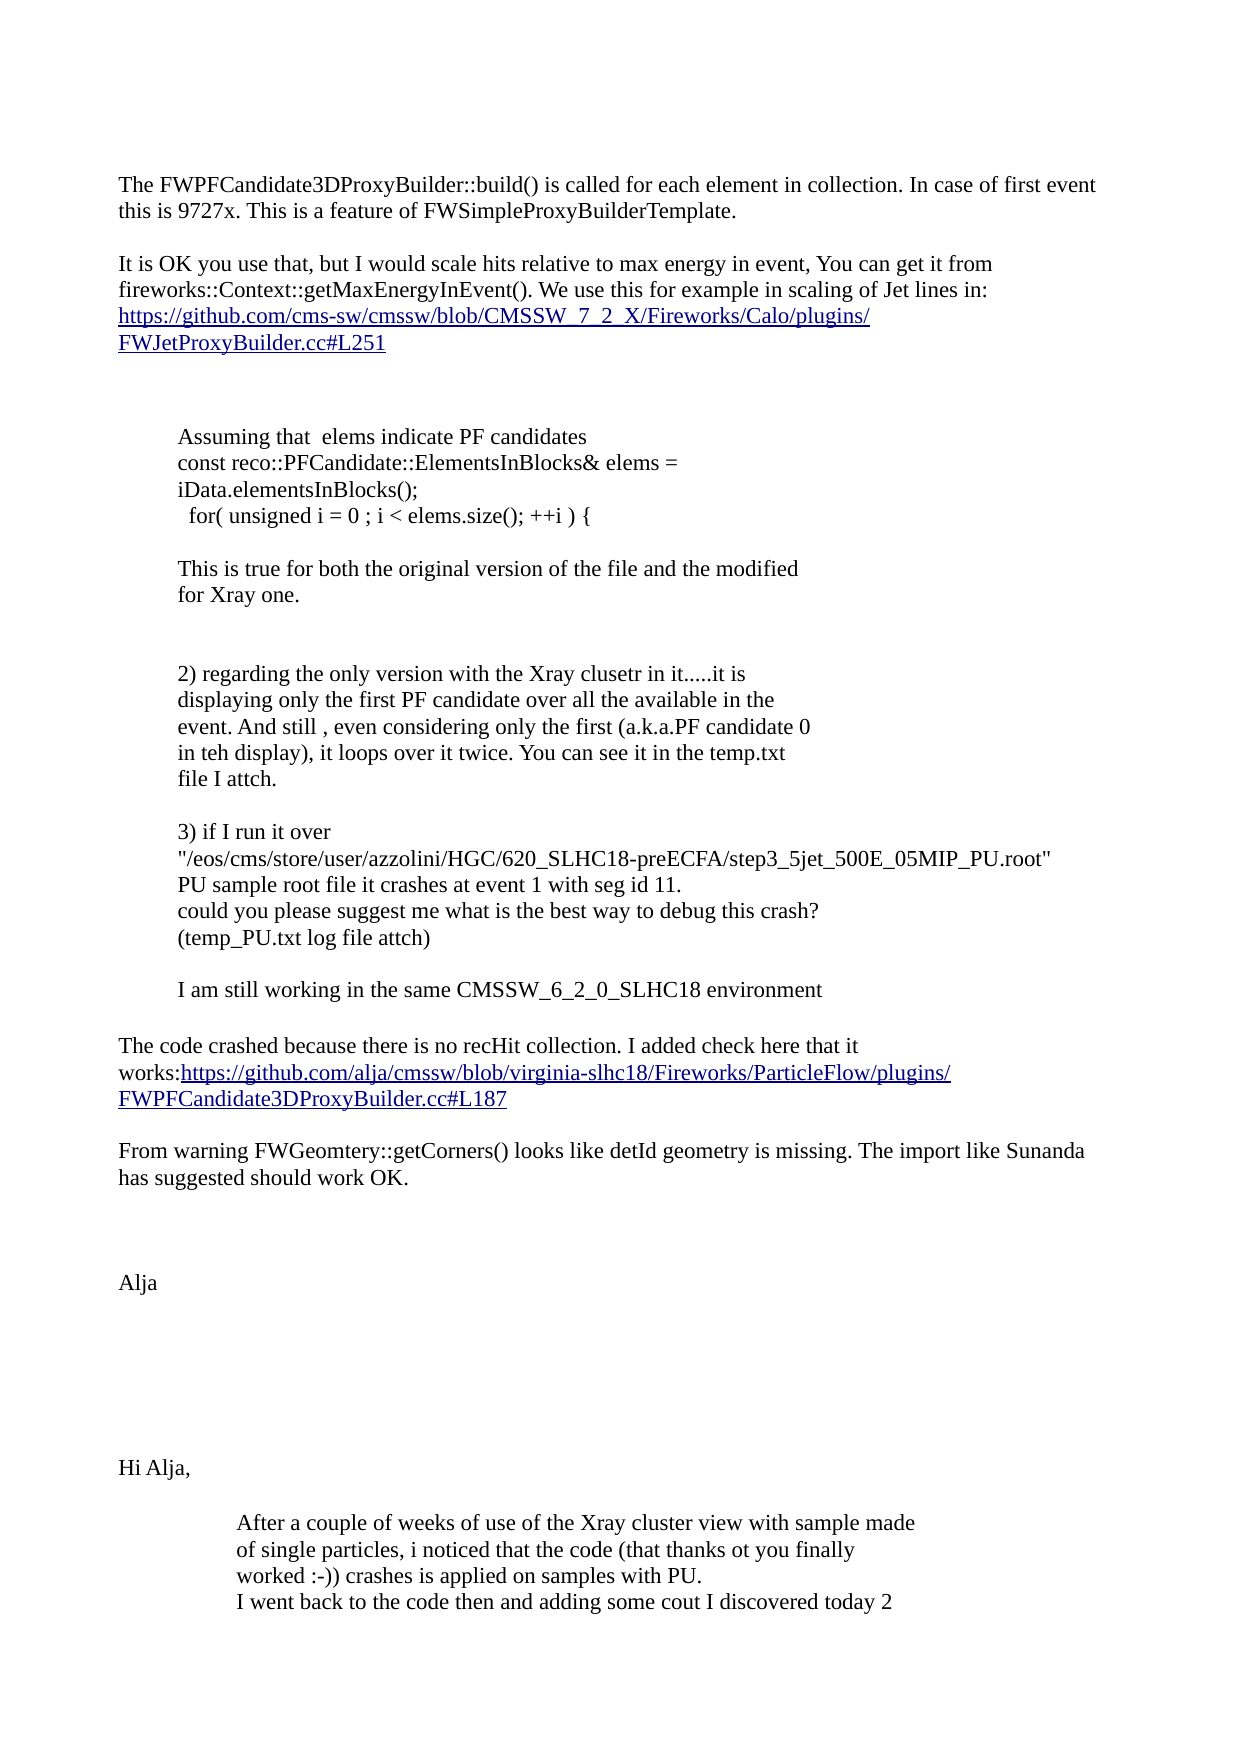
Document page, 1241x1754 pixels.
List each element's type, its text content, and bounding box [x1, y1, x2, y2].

text Hi Alja, [118, 1453, 1122, 1480]
text Assuming that elems indicate PF candidates const reco::PFCandidate::ElementsInBlocks& elems = iData.elementsInBlocks(); for( unsigned i = 0 ; i < elems.size(); ++i ) { This is true for both the original version of the file and the modified for Xray one. 2) regarding the only version with the Xray clusetr in it.....it is displaying only the first PF candidate over all the available in the event. And still , even considering only the first (a.k.a.PF candidate 0 in teh display), it loops over it twice. You can see it in the temp.txt file I attch. 3) if I run it over "/eos/cms/store/user/azzolini/HGC/620_SLHC18-preECFA/step3_5jet_500E_05MIP_PU.root" PU sample root file it crashes at event 1 with seg id 11. could you please suggest me what is the best way to debug this crash? (temp_PU.txt log file attch) I am still working in the same CMSSW_6_2_0_SLHC18 environment [177, 397, 1063, 1003]
text The code crashed because there is no recHit collection. I added check here that it works:https://github.com/alja/cmssw/blob/virginia-slhc18/Fireworks/ParticleFlow/plugins/FWPFCandidate3DProxyBuilder.cc#L187 From warning FWGeomtery::getCorners() looks like detId geometry is missing. The import like Sunanda has suggested should work OK. Alja [118, 1032, 1122, 1324]
text After a couple of weeks of use of the Xray cluster view with sample made of single particles, i noticed that the code (that thanks ot you finally worked :-)) crashes is applied on samples with PU. I went back to the code then and adding some cout I discovered today 2 [236, 1509, 1004, 1615]
text The FWPFCandidate3DProxyBuilder::build() is called for each element in collection. In case of first event this is 9727x. This is a feature of FWSimpleProxyBuilderTemplate. It is OK you use that, but I would scale hits relative to max energy in event, You can get it from fireworks::Context::getMaxEnergyInEvent(). We use this for example in scaling of Jet lines in: https://github.com/cms-sw/cmssw/blob/CMSSW_7_2_X/Fireworks/Calo/plugins/FWJetProxyBuilder.cc#L251 [118, 118, 1122, 384]
